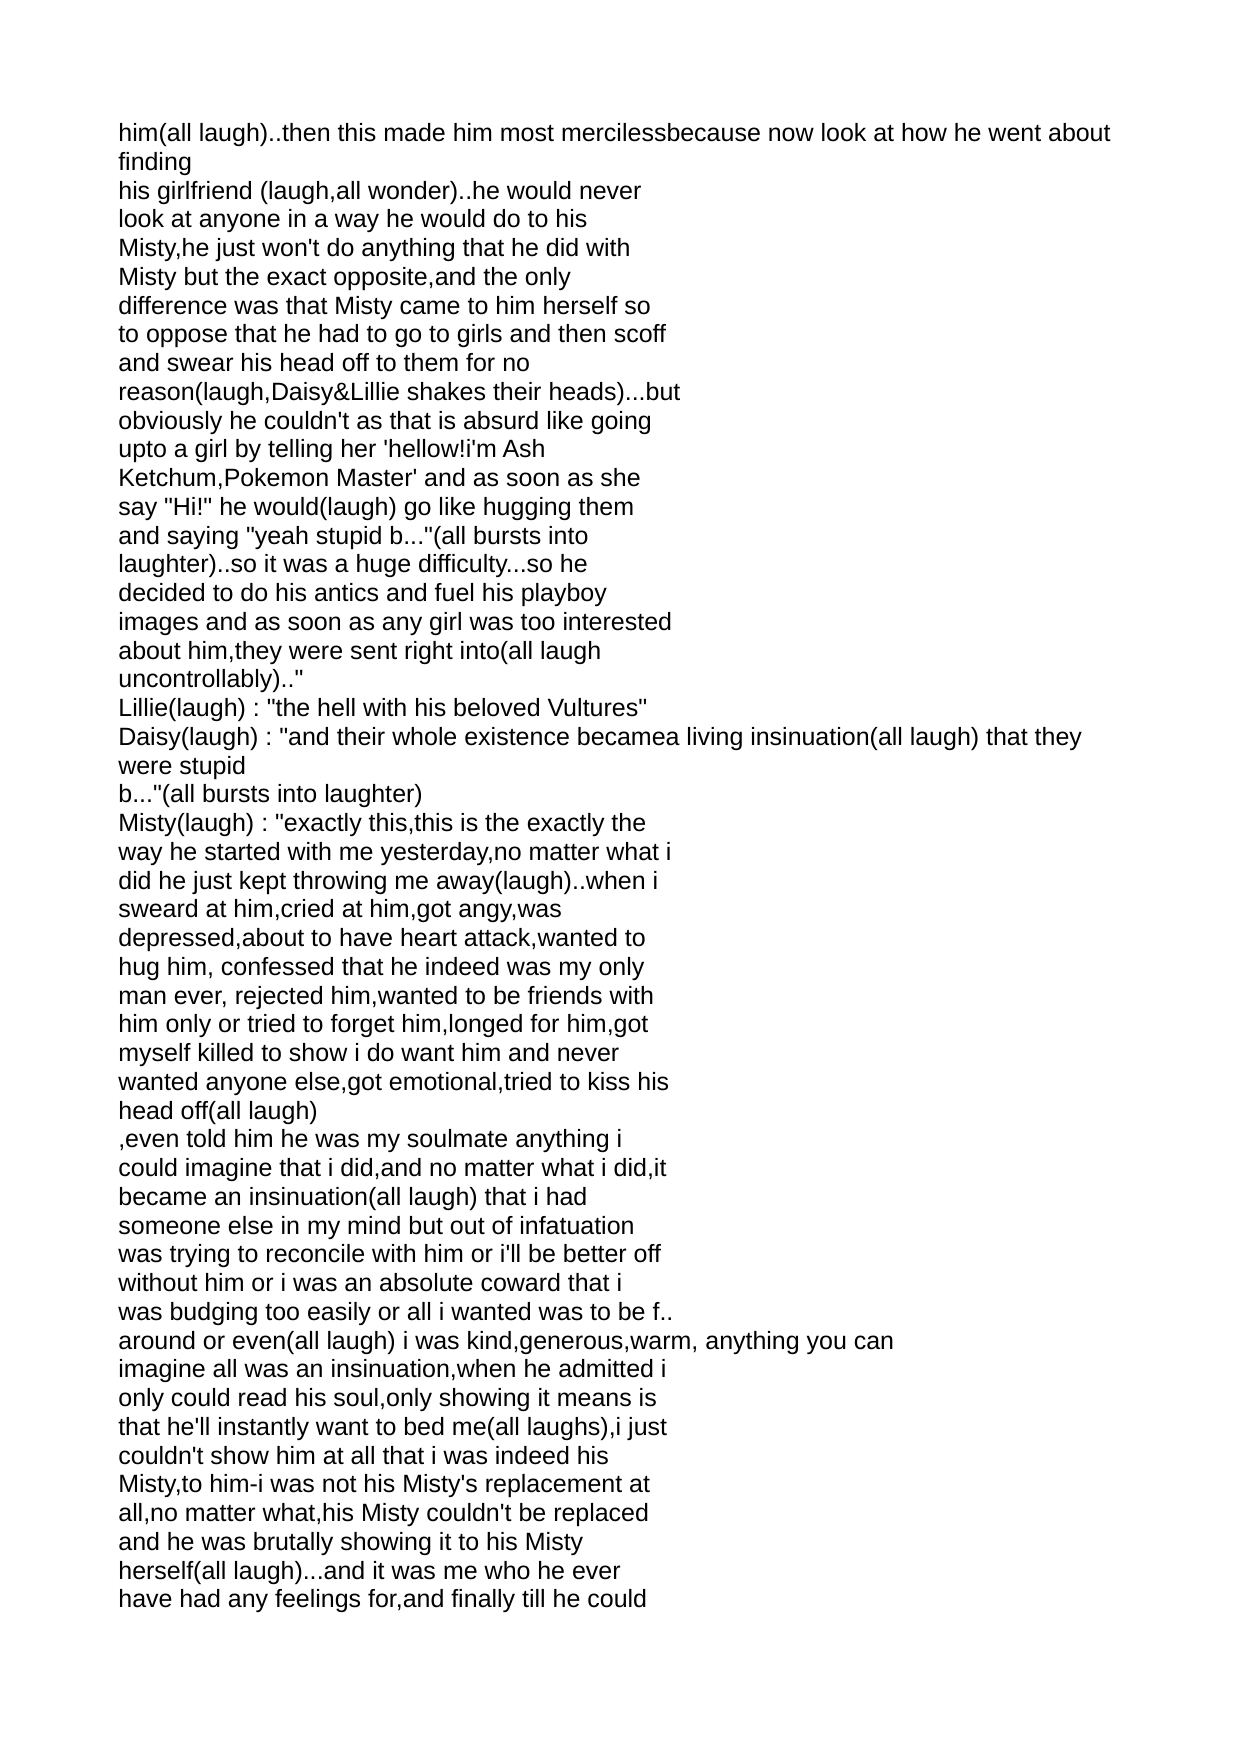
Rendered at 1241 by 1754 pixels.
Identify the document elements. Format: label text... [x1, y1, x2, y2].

text around or even(all laugh) i was kind,generous,warm, anything you can [118, 1326, 1122, 1354]
text about him,they were sent right into(all laugh [118, 636, 1122, 664]
text Daisy(laugh) : "and their whole existence becamea living insinuation(all laugh) that they were stupid [118, 722, 1122, 779]
text difference was that Misty came to him herself so [118, 291, 1122, 319]
text hug him, confessed that he indeed was my only [118, 952, 1122, 981]
text images and as soon as any girl was too interested [118, 607, 1122, 636]
text was budging too easily or all i wanted was to be f.. [118, 1297, 1122, 1326]
text and saying "yeah stupid b..."(all bursts into [118, 521, 1122, 549]
text and swear his head off to them for no [118, 348, 1122, 377]
text imagine all was an insinuation,when he admitted i [118, 1354, 1122, 1383]
text all,no matter what,his Misty couldn't be replaced [118, 1498, 1122, 1527]
text b..."(all bursts into laughter) [118, 779, 1122, 808]
text myself killed to show i do want him and never [118, 1038, 1122, 1067]
text was trying to reconcile with him or i'll be better off [118, 1239, 1122, 1268]
text that he'll instantly want to bed me(all laughs),i just [118, 1412, 1122, 1441]
text obviously he couldn't as that is absurd like going [118, 406, 1122, 434]
text herself(all laugh)...and it was me who he ever [118, 1556, 1122, 1584]
text without him or i was an absolute coward that i [118, 1268, 1122, 1297]
text reason(laugh,Daisy&Lillie shakes their heads)...but [118, 377, 1122, 406]
text Misty but the exact opposite,and the only [118, 262, 1122, 291]
text him only or tried to forget him,longed for him,got [118, 1009, 1122, 1038]
text and he was brutally showing it to his Misty [118, 1527, 1122, 1556]
text to oppose that he had to go to girls and then scoff [118, 319, 1122, 348]
text have had any feelings for,and finally till he could [118, 1584, 1122, 1613]
text ,even told him he was my soulmate anything i [118, 1124, 1122, 1153]
text say "Hi!" he would(laugh) go like hugging them [118, 492, 1122, 521]
text him(all laugh)..then this made him most mercilessbecause now look at how he went about finding [118, 118, 1122, 176]
text couldn't show him at all that i was indeed his [118, 1441, 1122, 1469]
text Misty,he just won't do anything that he did with [118, 233, 1122, 262]
text uncontrollably).." [118, 664, 1122, 693]
text way he started with me yesterday,no matter what i [118, 837, 1122, 866]
text look at anyone in a way he would do to his [118, 204, 1122, 233]
text only could read his soul,only showing it means is [118, 1383, 1122, 1412]
text wanted anyone else,got emotional,tried to kiss his [118, 1067, 1122, 1096]
text Lillie(laugh) : "the hell with his beloved Vultures" [118, 693, 1122, 722]
text depressed,about to have heart attack,wanted to [118, 923, 1122, 952]
text man ever, rejected him,wanted to be friends with [118, 981, 1122, 1009]
text someone else in my mind but out of infatuation [118, 1211, 1122, 1239]
text could imagine that i did,and no matter what i did,it [118, 1153, 1122, 1182]
text became an insinuation(all laugh) that i had [118, 1182, 1122, 1211]
text Ketchum,Pokemon Master' and as soon as she [118, 463, 1122, 492]
text Misty(laugh) : "exactly this,this is the exactly the [118, 808, 1122, 837]
text upto a girl by telling her 'hellow!i'm Ash [118, 434, 1122, 463]
text did he just kept throwing me away(laugh)..when i [118, 866, 1122, 894]
text decided to do his antics and fuel his playboy [118, 578, 1122, 607]
text head off(all laugh) [118, 1096, 1122, 1124]
text sweard at him,cried at him,got angy,was [118, 894, 1122, 923]
text his girlfriend (laugh,all wonder)..he would never [118, 176, 1122, 204]
text laughter)..so it was a huge difficulty...so he [118, 549, 1122, 578]
text Misty,to him-i was not his Misty's replacement at [118, 1469, 1122, 1498]
